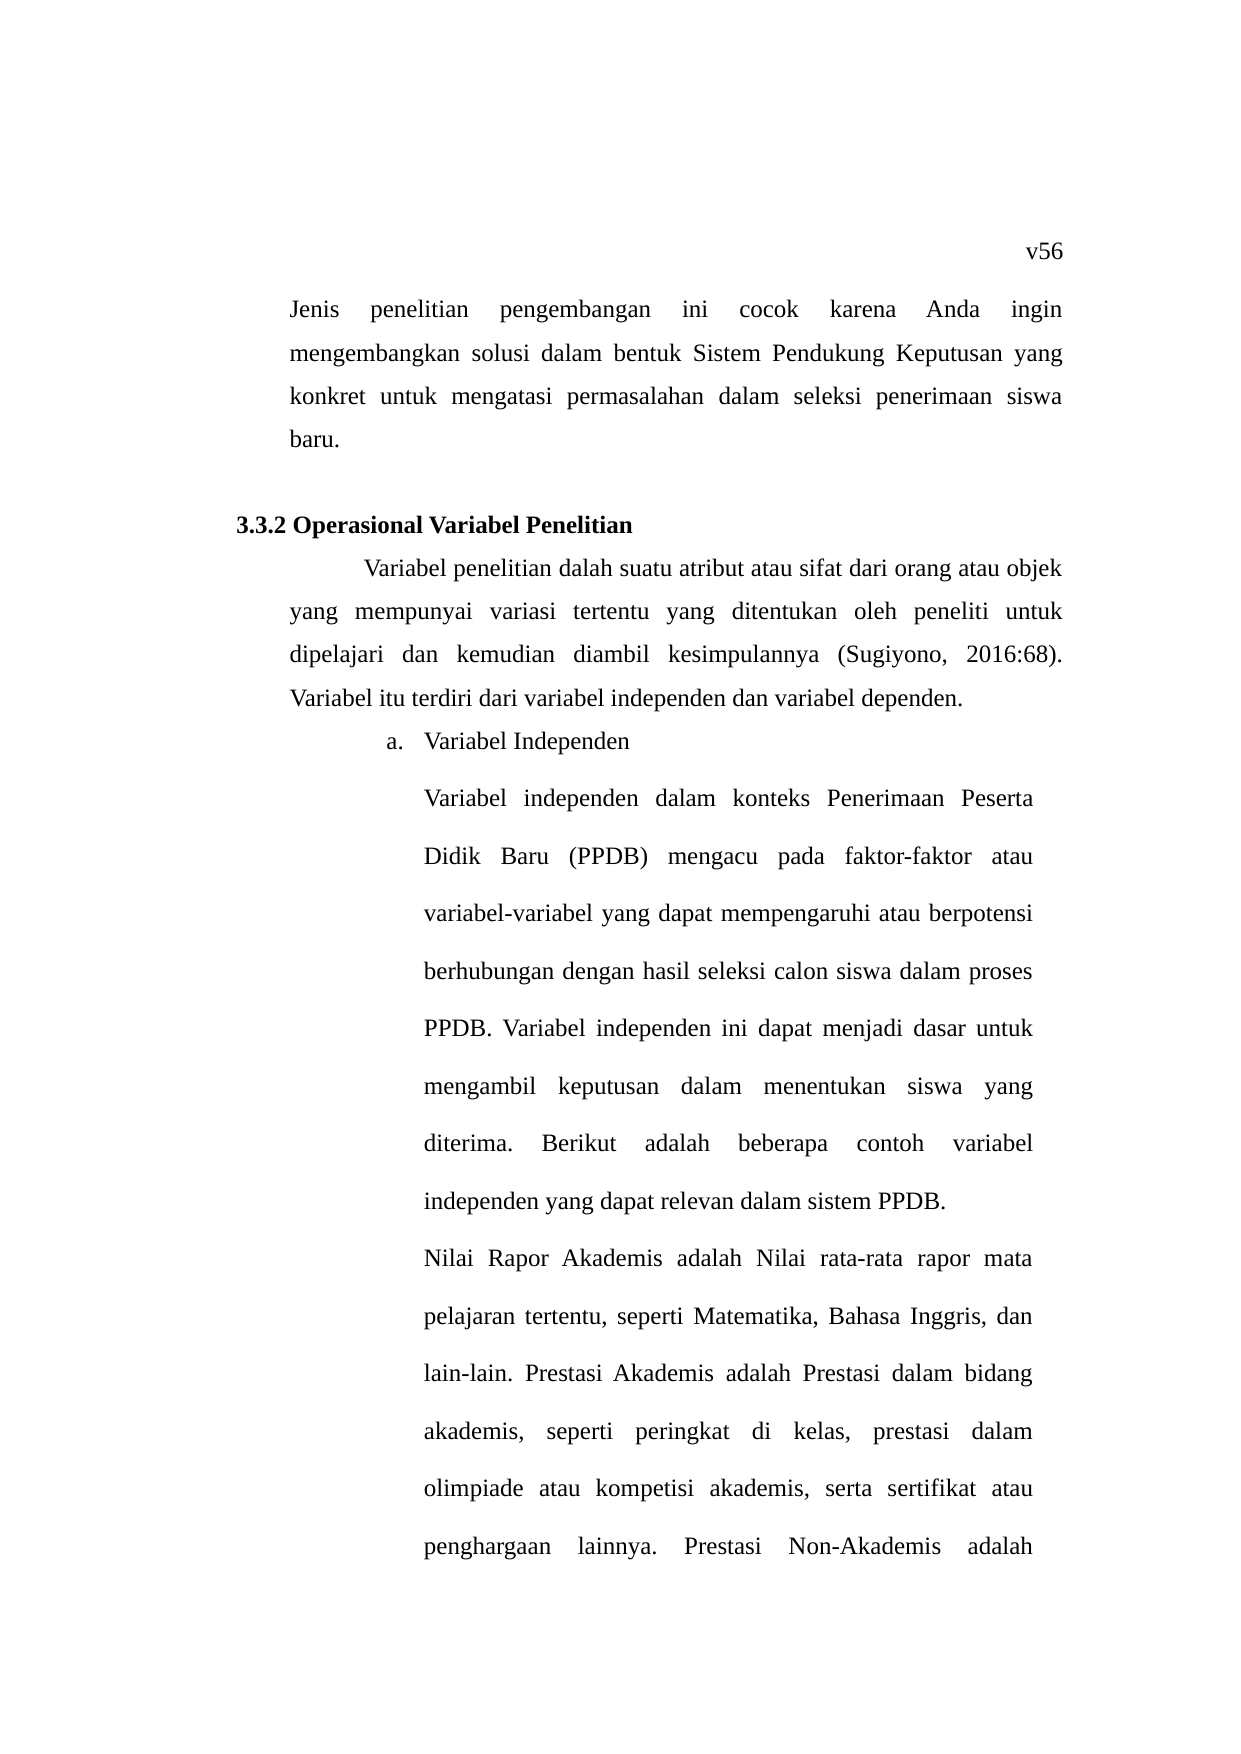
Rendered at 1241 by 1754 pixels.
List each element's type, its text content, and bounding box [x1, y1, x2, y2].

list Nilai Rapor Akademis adalah Nilai rata-rata rapor mata pelajaran tertentu, seperti Matematika, Bahasa Inggris, dan lain-lain. Prestasi Akademis adalah Prestasi dalam bidang akademis, seperti peringkat di kelas, prestasi dalam olimpiade atau kompetisi akademis, serta sertifikat atau penghargaan lainnya. Prestasi Non-Akademis adalah [386, 1243, 1033, 1559]
text Jenis penelitian pengembangan ini cocok karena Anda ingin mengembangkan solusi dalam bentuk Sistem Pendukung Keputusan yang konkret untuk mengatasi permasalahan dalam seleksi penerimaan siswa baru. [289, 294, 1063, 453]
subtitle 3.3.2 Operasional Variabel Penelitian [236, 510, 1063, 539]
list Variabel independen dalam konteks Penerimaan Peserta Didik Baru (PPDB) mengacu pada faktor-faktor atau variabel-variabel yang dapat mempengaruhi atau berpotensi berhubungan dengan hasil seleksi calon siswa dalam proses PPDB. Variabel independen ini dapat menjadi dasar untuk mengambil keputusan dalam menentukan siswa yang diterima. Berikut adalah beberapa contoh variabel independen yang dapat relevan dalam sistem PPDB. [386, 783, 1033, 1214]
list Variabel Independen [386, 726, 1033, 754]
text Variabel penelitian dalah suatu atribut atau sifat dari orang atau objek yang mempunyai variasi tertentu yang ditentukan oleh peneliti untuk dipelajari dan kemudian diambil kesimpulannya (Sugiyono, 2016:68). Variabel itu terdiri dari variabel independen dan variabel dependen. [289, 553, 1063, 711]
